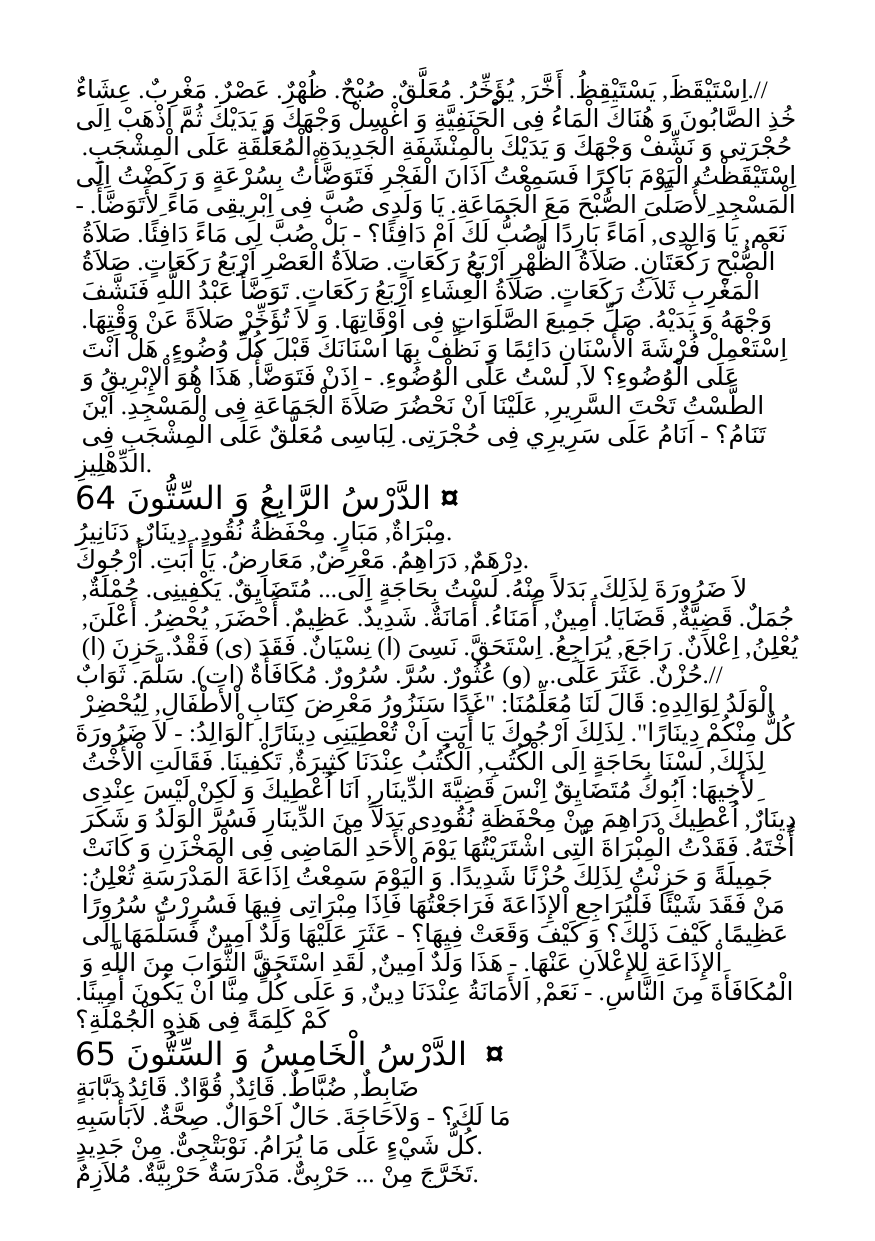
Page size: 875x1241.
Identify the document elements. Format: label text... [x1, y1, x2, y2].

text ضَابِطٌ, ضُبَّاطٌ. قَائِدٌ, قُوَّادٌ. قَائِدُ دَبَّابَةٍ [75, 822, 799, 851]
text اِنْ وَفَّقَنِىَ اللَّهُ. حَتَّى اَكُونَ مُحَارِبًا. خِلاَلَ شَهْرٍ. [75, 1024, 799, 1052]
text لاَ ضَرُورَةَ لِذَلِكَ. بَدَلاً مِنْهُ. لَسْتُ بِحَاجَةٍ اِلَى... مُتَضَايِقٌ. يَكْفِينِى. جُمْلَةٌ, جُمَلٌ. قَضِيَّةٌ, قَضَايَا. أَمِينٌ, أُمَنَاءُ. أَمَانَةٌ. شَدِيدٌ. عَظِيمٌ. أَحْضَرَ, يُحْضِرُ. أَعْلَنَ, يُعْلِنُ, اِعْلاَنٌ. رَاجَعَ, يُرَاجِعُ. اِسْتَحَقَّ. نَسِىَ (ا) نِسْيَانٌ. فَقَدَ (ى) فَقْدٌ. حَزِنَ (ا) حُزْنٌ. عَثَرَ عَلَى... (و) عُثُورٌ. سُرَّ. سُرُورٌ. مُكَافَأَةٌ (ات). سَلَّمَ. ثَوَابٌ.// [75, 334, 799, 449]
text مِبْرَاةٌ, مَبَارٍ. مِحْفَظَةُ نُقُودٍ. دِينَارٌ, دَنَانِيرُ. [75, 276, 799, 305]
text مَبْسُوطٌ بِ... كَمْ رَأَيْتُ! حَدَّثَ. خَطَفَ (ى) خَطْفٌ. [75, 1081, 799, 1110]
text تَخَرَّجَ مِنَ الْمَدْرَسَةِ الْحَرْبِيَّةِ. هَرَبَ (و) هُرُوبٌ// [75, 1110, 799, 1139]
text مُحَارِبٌ (ون). فِى سَبِيلِ اللَّهِ. عَسْكَرِىٌّ. [75, 995, 799, 1024]
text دِرْهَمٌ, دَرَاهِمُ. مَعْرِضٌ, مَعَارِضُ. يَا أَبَتِ. أَرْجُوكَ. [75, 305, 799, 334]
text خُذِ الصَّابُونَ وَ هُنَاكَ الْمَاءُ فِى الْحَنَفِيَّةِ وَ اغْسِلْ وَجْهَكَ وَ يَدَيْكَ ثُمَّ اذْهَبْ اِلَى حُجْرَتِى وَ نَشِّفْ وَجْهَكَ وَ يَدَيْكَ بِالْمِنْشَفَةِ الْجَدِيدَةِ الْمُعَلَّقَةِ عَلَى الْمِشْجَبِ. اِسْتَيْقَظْتُ الْيَوْمَ بَاكِرًا فَسَمِعْتُ اَذَانَ الْفَجْرِ فَتَوَضَّأْتُ بِسُرْعَةٍ وَ رَكَضْتُ اِلَى الْمَسْجِدِ ِلأُصَلِّىَ الصُّبْحَ مَعَ الْجَمَاعَةِ. يَا وَلَدِى صُبَّ فِى اِبْرِيقِى مَاءً ِلأَتَوَضَّأَ. - نَعَم, يَا وَالِدِى, اَمَاءً بَارِدًا اَصُبُّ لَكَ اَمْ دَافِئًا؟ - بَلْ صُبَّ لِى مَاءً دَافِئًا. صَلاَةُ الْصُّبْحِ رَكْعَتَانِ. صَلاَةُ الظُّهْرِ اَرْبَعُ رَكَعَاتٍ. صَلاَةُ الْعَصْرِ اَرْبَعُ رَكَعَاتٍ. صَلاَةُ الْمَغْرِبِ ثَلاَثُ رَكَعَاتٍ. صَلاَةُ الْعِشَاءِ اَرْبَعُ رَكَعَاتٍ. تَوَضَّأَ عَبْدُ اللَّهِ فَنَشَّفَ وَجْهَهُ وَ يَدَيْهُ. صَلِّ جَمِيعَ الصَّلَوَاتِ فِى اَوْقَاتِهَا. وَ لاَ تُؤَخِّرْ صَلاَةً عَنْ وَقْتِهَا. اِسْتَعْمِلْ فُرْشَةَ اْلأَسْنَانِ دَائِمًا وَ نَظِّفْ بِهَا اَسْنَانَكَ قَبْلَ كُلِّ وُضُوءٍ. هَلْ اَنْتَ عَلَى الْوُضُوءِ؟ لاَ, لَسْتُ عَلَى الْوُضُوءِ. - اِذَنْ فَتَوَضَّأْ, هَذَا هُوَ اْلإِبْرِيقُ وَ الطَّسْتُ تَحْتَ السَّرِيرِ, عَلَيْنَا اَنْ نَحْضُرَ صَلاَةَ الْجَمَاعَةِ فِى الْمَسْجِدِ. اَيْنَ تَنَامُ؟ - اَنَامُ عَلَى سَرِيرِي فِى حُجْرَتِى. لِبَاسِى مُعَلَّقٌ عَلَى الْمِشْجَبِ فِى الدِّهْلِيزِ. [75, 75, 799, 247]
text مَا لَكَ؟ - وَلاَحَاجَةَ. حَالٌ اَحْوَالٌ. صِحَّةٌ. لاَبَأْسَبِهِ [75, 851, 799, 880]
subtitle الدَّرْسُ الرَّابِعُ وَ السِّتُّونَ 64 ¤ [75, 247, 799, 276]
text تَدْرِيبٌ (ات). تَدْرِيبَاتٌ عَسْكَرِيَّةٌ. بَسِيطٌ, بُسَطَاءُ. [75, 1052, 799, 1081]
text تَخَرَّجَ مِنْ ... حَرْبِىٌّ. مَدْرَسَةٌ حَرْبِيَّةٌ. مُلاَزِمٌ. [75, 909, 799, 937]
text رُتْبَةٌ, رُتَبٌ. صَبَاحَ الْخَيْرِ. - صَبَاحَ النُّورِ. [75, 937, 799, 966]
text فِرْقَةٌ, فِرَقٌ. اَلفِرْقَةُ الْمُدَرَّعَةُ. اَكَادِيمِيَّةُ الْمُدَرَّعَاتِ. [75, 966, 799, 995]
text الْوَلَدُ لِوَالِدِهِ: قَالَ لَنَا مُعَلِّمُنَا: "غَدًا سَنَزُورُ مَعْرِضَ كِتَابِ اْلأَطْفَالِ, لِيُحْضِرْ كُلٌّ مِنْكُمْ دِينَارًا". لِذَلِكَ اَرْجُوكَ يَا أَبَتِ اَنْ تُعْطِيَنِى دِينَارًا. اَلْوَالِدُ: - لاَ ضَرُورَةَ لِذَلِكَ, لَسْنَا بِحَاجَةٍ اِلَى الْكُتُبِ, اَلْكُتُبُ عِنْدَنَا كَثِيرَةٌ, تَكْفِينَا. فَقَالَتِ اْلأُخْتُ ِلأَخِيهَا: اَبُوكَ مُتَضَايِقٌ اِنْسَ قَضِيَّةَ الدِّينَارِ, اَنَا اُعْطِيكَ وَ لَكِنْ لَيْسَ عِنْدِى دِينَارٌ, اُعْطِيكَ دَرَاهِمَ مِنْ مِحْفَظَةِ نُقُودِى بَدَلاً مِنَ الدِّينَارِ فَسُرَّ الْوَلَدُ وَ شَكَرَ أُخْتَهُ. فَقَدْتُ الْمِبْرَاةَ الَّتِى اشْتَرَيْتُهَا يَوْمَ اْلأَحَدِ الْمَاضِى فِى الْمَخْزَنِ وَ كَانَتْ جَمِيلَةً وَ حَزِنْتُ لِذَلِكَ حُزْنًا شَدِيدًا. وَ الْيَوْمَ سَمِعْتُ اِذَاعَةَ الْمَدْرَسَةِ تُعْلِنُ: مَنْ فَقَدَ شَيْئًا فَلْيُرَاجِعِ اْلإِذَاعَةَ فَرَاجَعْتُهَا فَاِذَا مِبْرَاتِى فِيهَا فَسُرِرْتُ سُرُورًا عَظِيمًا. كَيْفَ ذَلِكَ؟ وَ كَيْفَ وَقَعَتْ فِيهَا؟ - عَثَرَ عَلَيْهَا وَلَدٌ اَمِينٌ فَسَلَّمَهَا اِلَى اْلإِذَاعَةِ لِْلإِعْلاَنِ عَنْهَا. - هَذَا وَلَدٌ اَمِينٌ, لَقَدِ اسْتَحَقَّ الثَّوَابَ مِنَ اللَّهِ وَ الْمُكَافَأَةَ مِنَ النَّاسِ. - نَعَمْ, اَلأَمَانَةُ عِنْدَنَا دِينٌ, وَ عَلَى كُلٍّ مِنَّا اَنْ يَكُونَ أَمِينًا. كَمْ كَلِمَةً فِى هَذِهِ الْجُمْلَةِ؟ [75, 449, 799, 794]
text كُلُّ شَيْءٍ عَلَى مَا يُرَامُ. نَوْبَتْجِىٌّ. مِنْ جَدِيدٍ. [75, 880, 799, 909]
subtitle الدَّرْسُ الْخَامِسُ وَ السِّتُّونَ 65 ¤ [75, 794, 799, 822]
